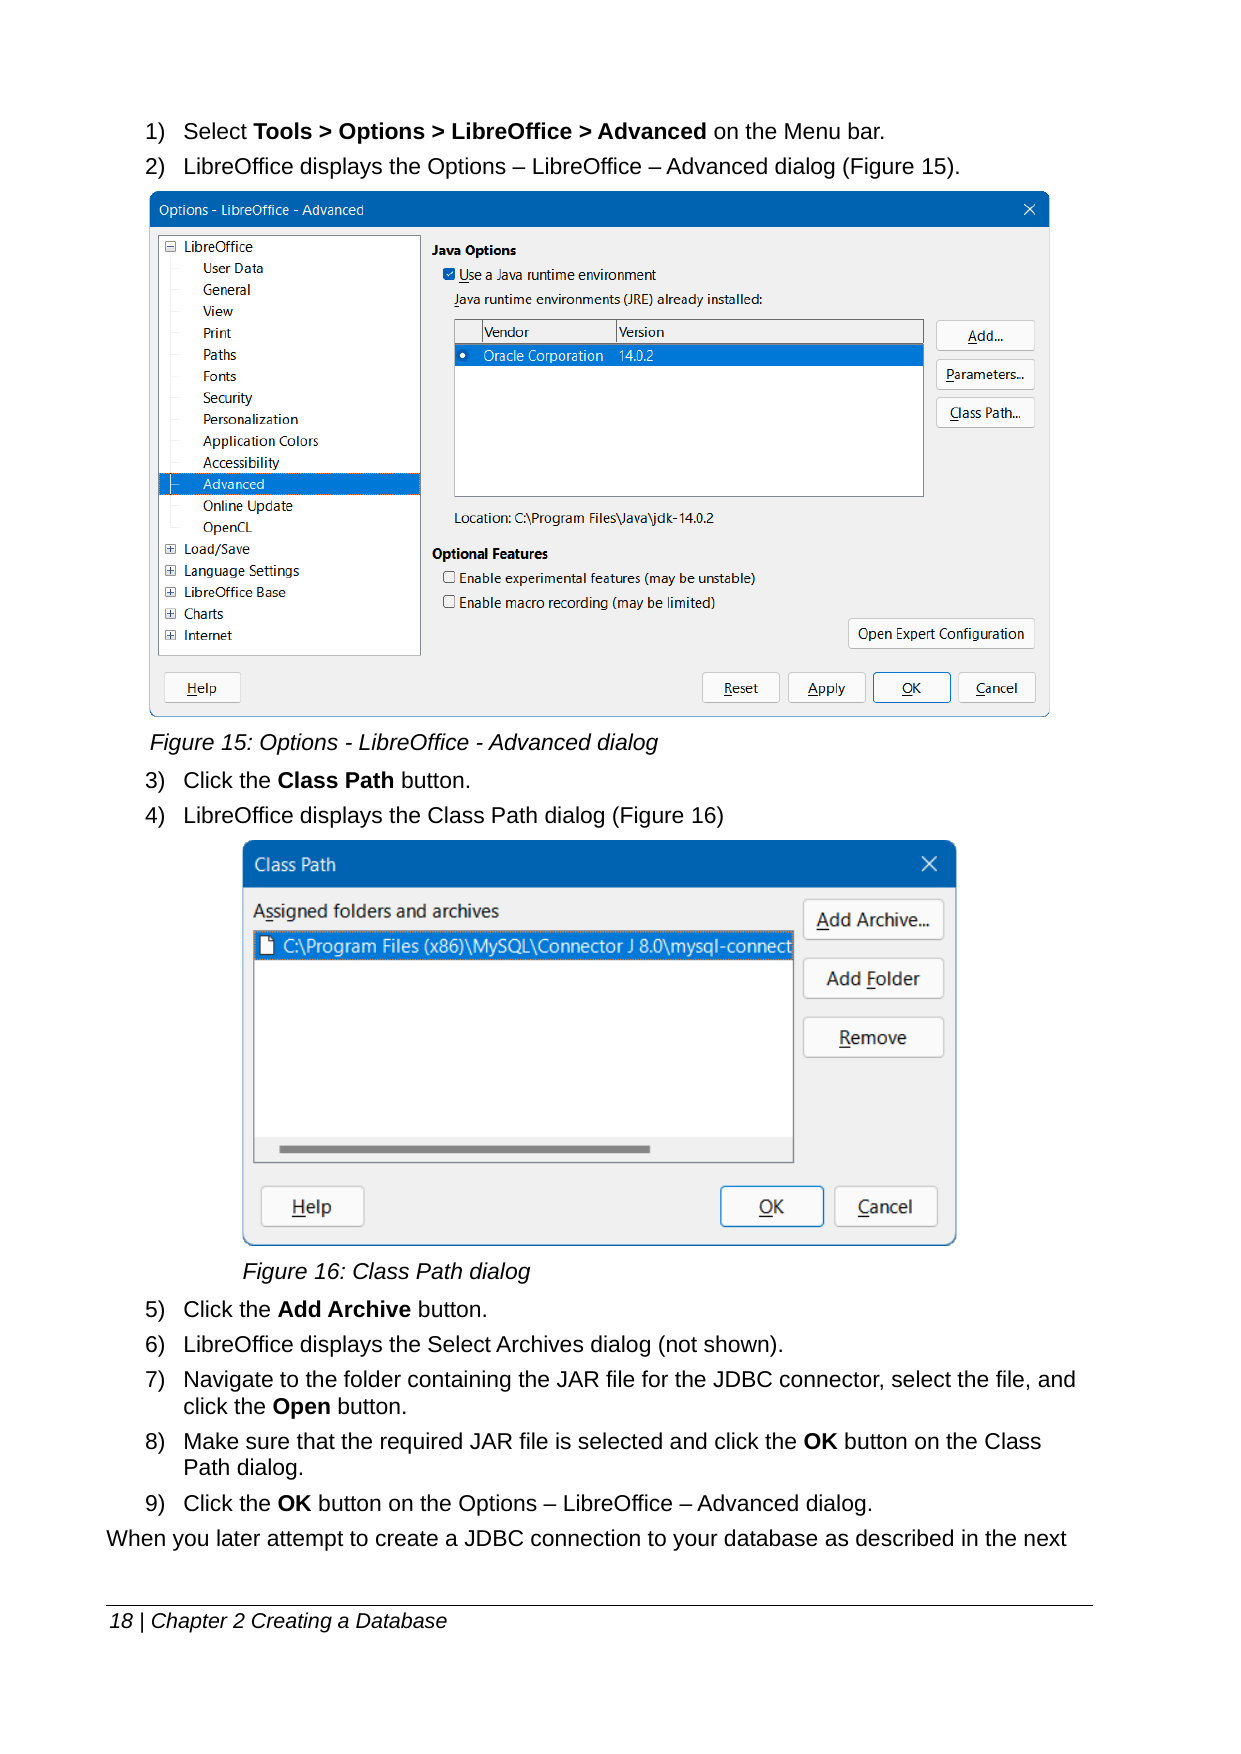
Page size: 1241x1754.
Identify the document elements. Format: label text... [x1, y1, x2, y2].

list Click the Class Path button. [165, 767, 1093, 793]
list Navigate to the folder containing the JAR file for the JDBC connector, select the file, and click the Open button. [165, 1366, 1093, 1419]
list LibreOffice displays the Class Path dialog (Figure 16) [165, 802, 1093, 828]
list Click the OK button on the Options – LibreOffice – Advanced dialog. [165, 1489, 1093, 1516]
list Click the Add Archive button. [165, 1296, 1093, 1322]
list Select Tools > Options > LibreOffice > Advanced on the Menu bar. [165, 118, 1093, 144]
text Figure 16: Class Path dialog [242, 1258, 956, 1284]
list LibreOffice displays the Options – LibreOffice – Advanced dialog (Figure 15). [165, 153, 1093, 180]
picture [149, 191, 1050, 717]
picture [242, 840, 957, 1246]
list Make sure that the required JAR file is selected and click the OK button on the Class Path dialog. [165, 1428, 1093, 1481]
text Figure 15: Options - LibreOffice - Advanced dialog [149, 729, 1049, 755]
list LibreOffice displays the Select Archives dialog (not shown). [165, 1331, 1093, 1357]
text When you later attempt to create a JDBC connection to your database as described in the next [106, 1525, 1093, 1551]
